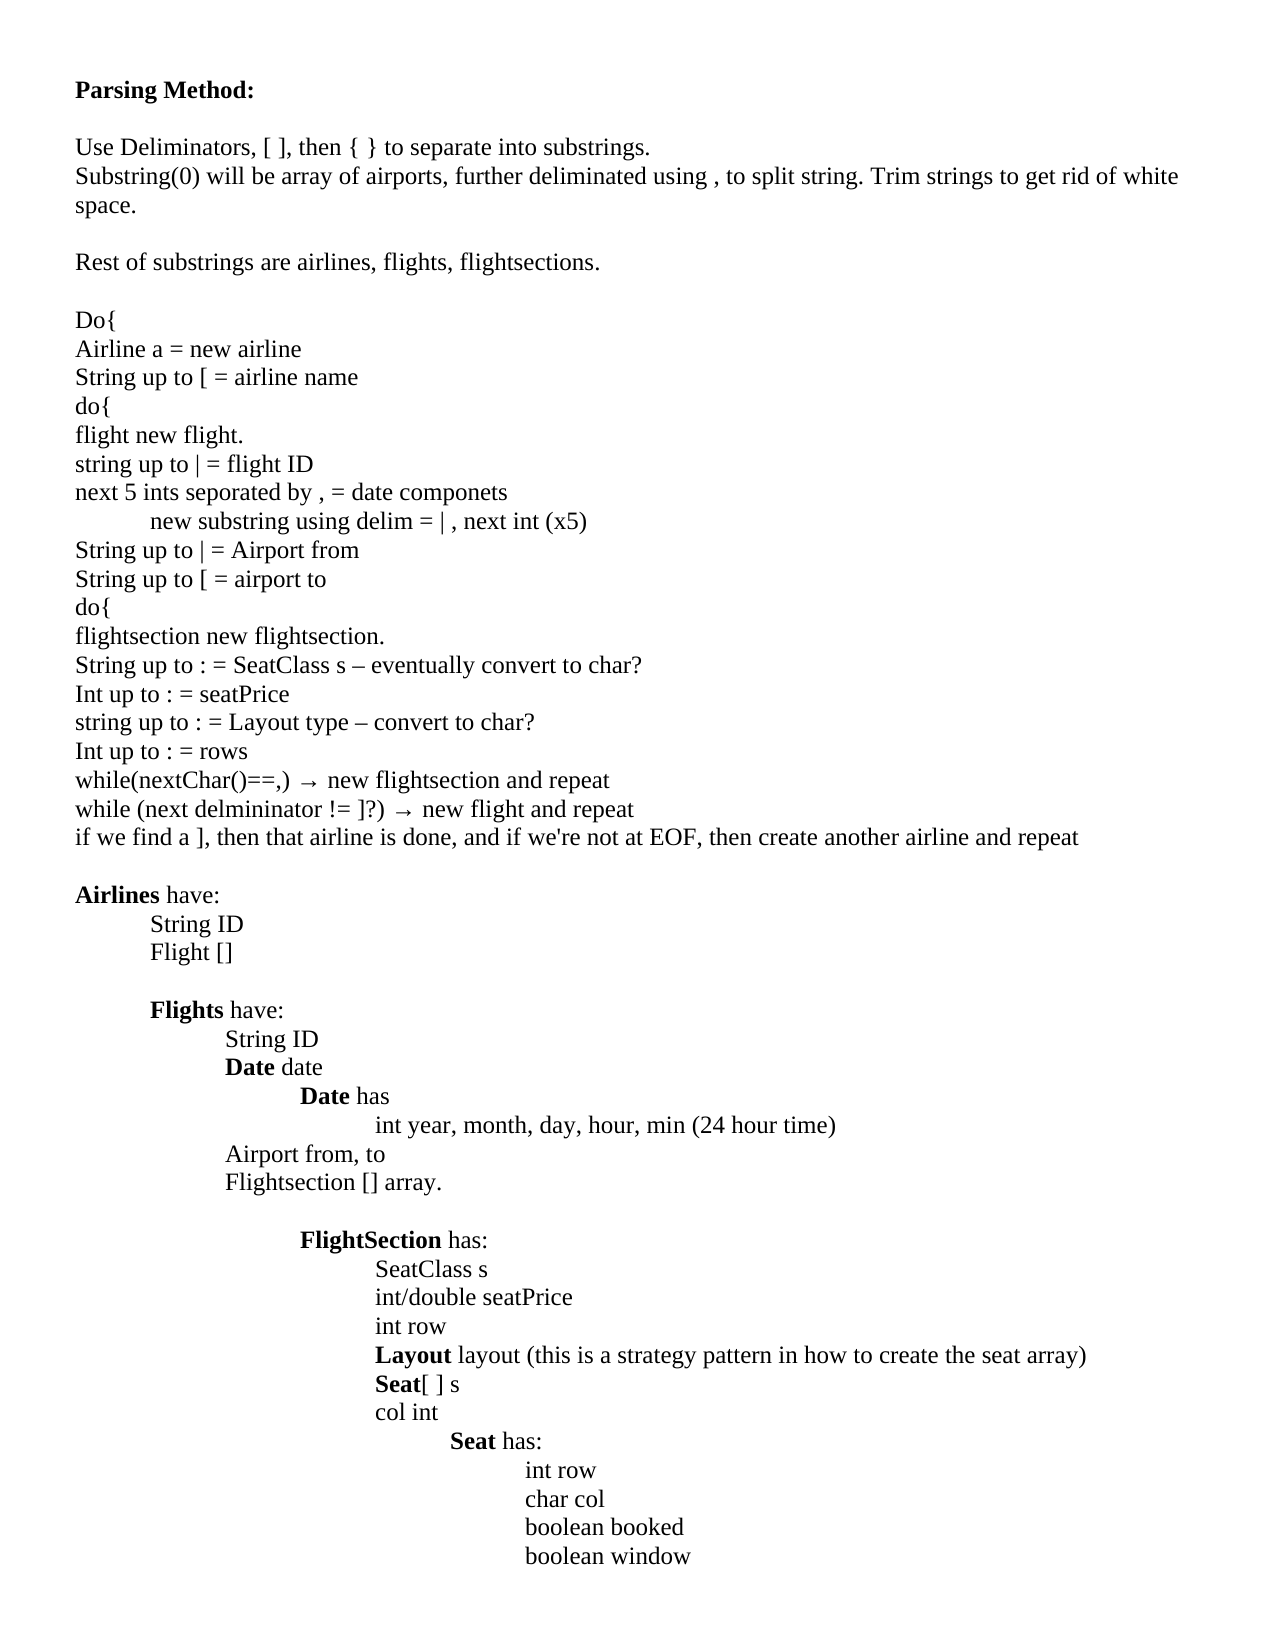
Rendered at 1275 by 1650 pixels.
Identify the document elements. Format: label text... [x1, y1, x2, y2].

text String ID [75, 1024, 1200, 1052]
text String up to [ = airport to [75, 564, 1200, 592]
text if we find a ], then that airline is done, and if we're not at EOF, then create another airline and repeat [75, 822, 1200, 851]
text new substring using delim = | , next int (x5) [75, 506, 1200, 535]
text Seat[ ] s [75, 1369, 1200, 1397]
text Flight [] [75, 937, 1200, 966]
text flightsection new flightsection. [75, 621, 1200, 650]
text int row [75, 1455, 1200, 1484]
text flight new flight. [75, 420, 1200, 449]
text while(nextChar()==,) → new flightsection and repeat [75, 765, 1200, 794]
text boolean booked [75, 1512, 1200, 1541]
text next 5 ints seporated by , = date componets [75, 477, 1200, 506]
text String up to : = SeatClass s – eventually convert to char? [75, 650, 1200, 679]
text while (next delmininator != ]?) → new flight and repeat [75, 794, 1200, 822]
text int year, month, day, hour, min (24 hour time) [75, 1110, 1200, 1139]
text Date has [75, 1081, 1200, 1110]
text Parsing Method: [75, 75, 1200, 104]
text Airport from, to [75, 1139, 1200, 1167]
text Flights have: [75, 995, 1200, 1024]
text String up to [ = airline name [75, 362, 1200, 391]
text Date date [75, 1052, 1200, 1081]
text string up to : = Layout type – convert to char? [75, 707, 1200, 736]
text String ID [75, 909, 1200, 937]
text Airlines have: [75, 880, 1200, 909]
text char col [75, 1484, 1200, 1512]
text Layout layout (this is a strategy pattern in how to create the seat array) [75, 1340, 1200, 1369]
text FlightSection has: [75, 1225, 1200, 1254]
text Substring(0) will be array of airports, further deliminated using , to split string. Trim strings to get rid of white space. [75, 161, 1200, 219]
text do{ [75, 391, 1200, 420]
text Int up to : = seatPrice [75, 679, 1200, 707]
text Airline a = new airline [75, 334, 1200, 362]
text boolean window [75, 1541, 1200, 1570]
text String up to | = Airport from [75, 535, 1200, 564]
text col int [75, 1397, 1200, 1426]
text Do{ [75, 305, 1200, 334]
text int row [75, 1311, 1200, 1340]
text Seat has: [75, 1426, 1200, 1455]
text Rest of substrings are airlines, flights, flightsections. [75, 247, 1200, 276]
text do{ [75, 592, 1200, 621]
text Flightsection [] array. [75, 1167, 1200, 1196]
text Int up to : = rows [75, 736, 1200, 765]
text SeatClass s [75, 1254, 1200, 1282]
text string up to | = flight ID [75, 449, 1200, 477]
text Use Deliminators, [ ], then { } to separate into substrings. [75, 132, 1200, 161]
text int/double seatPrice [75, 1282, 1200, 1311]
